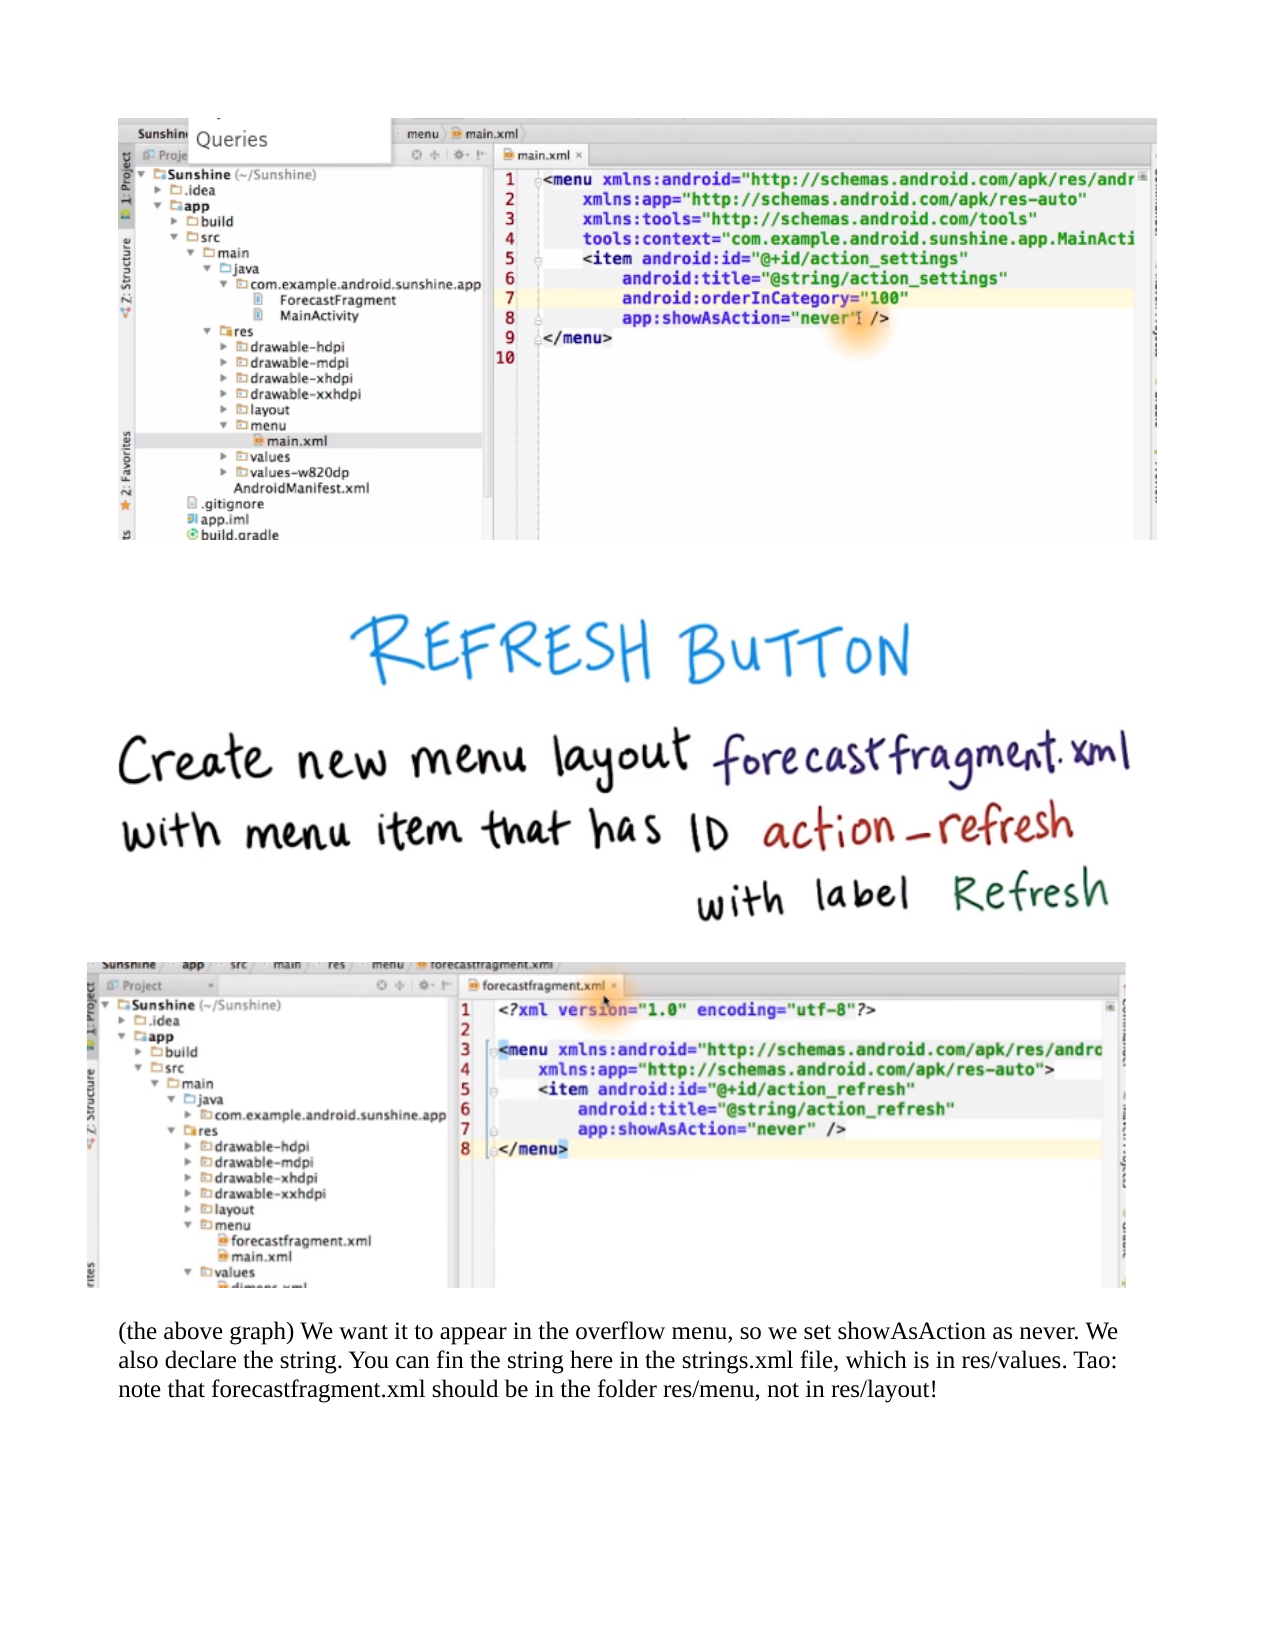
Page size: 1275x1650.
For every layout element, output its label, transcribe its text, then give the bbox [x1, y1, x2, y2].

text (the above graph) We want it to appear in the overflow menu, so we set showAsAction as never. We also declare the string. You can fin the string here in the strings.xml file, which is in res/values. Tao: note that forecastfragment.xml should be in the folder res/menu, not in res/layout! [118, 1316, 1157, 1403]
picture [118, 596, 1157, 936]
picture [86, 962, 1126, 1288]
picture [118, 118, 1157, 540]
